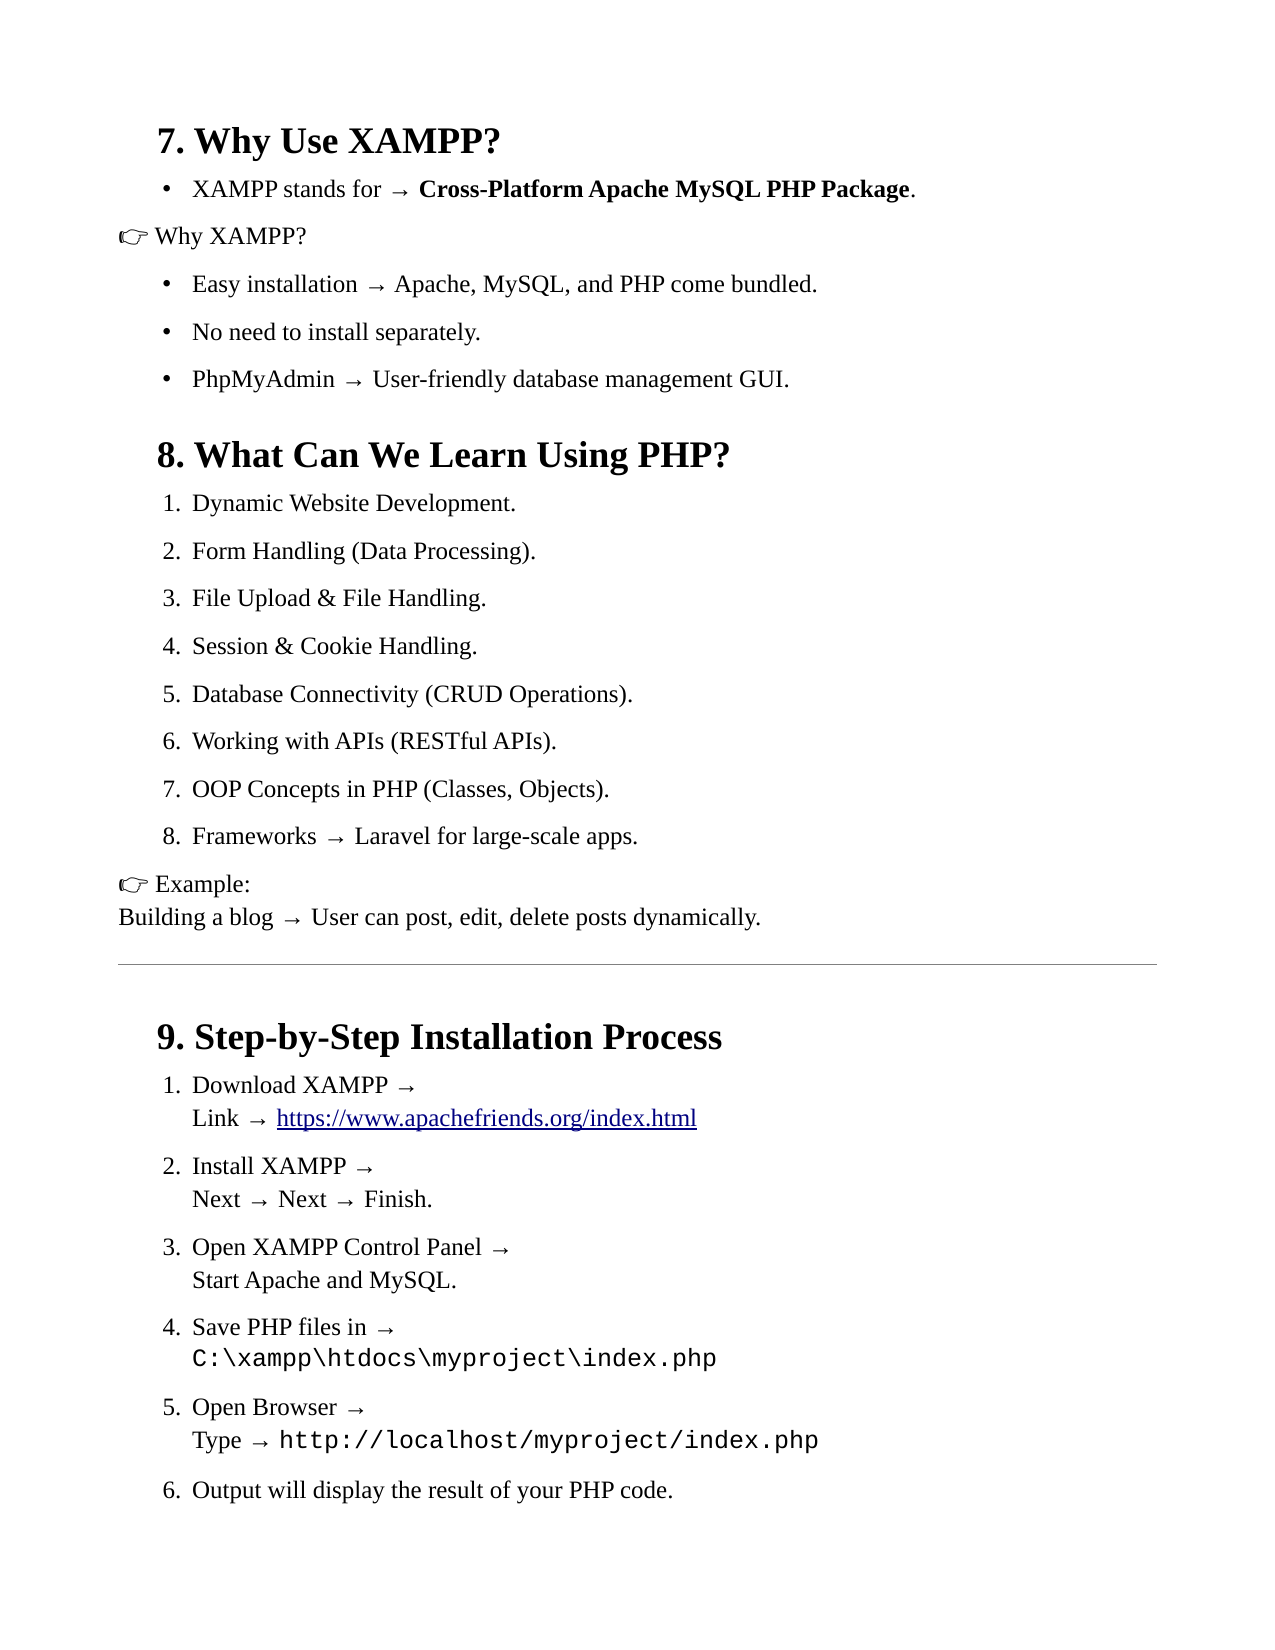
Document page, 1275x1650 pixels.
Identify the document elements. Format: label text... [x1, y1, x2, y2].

list Open Browser → Type → http://localhost/myproject/index.php [162, 1392, 1157, 1456]
list Form Handling (Data Processing). [162, 536, 1157, 564]
subtitle ✅ 8. What Can We Learn Using PHP? [118, 433, 1157, 476]
list File Upload & File Handling. [162, 583, 1157, 612]
list XAMPP stands for → Cross-Platform Apache MySQL PHP Package. [162, 174, 1157, 202]
list PhpMyAdmin → User-friendly database management GUI. [162, 364, 1157, 393]
list Working with APIs (RESTful APIs). [162, 726, 1157, 755]
text 👉 Example: Building a blog → User can post, edit, delete posts dynamically. [118, 869, 1157, 931]
list Frameworks → Laravel for large-scale apps. [162, 821, 1157, 850]
list No need to install separately. [162, 317, 1157, 345]
list Session & Cookie Handling. [162, 631, 1157, 660]
list Easy installation → Apache, MySQL, and PHP come bundled. [162, 269, 1157, 298]
subtitle ✅ 7. Why Use XAMPP? [118, 118, 1157, 161]
list Open XAMPP Control Panel → Start Apache and MySQL. [162, 1232, 1157, 1293]
list Output will display the result of your PHP code. [162, 1475, 1157, 1504]
text 👉 Why XAMPP? [118, 221, 1157, 250]
list Download XAMPP → Link → https://www.apachefriends.org/index.html [162, 1070, 1157, 1132]
list Install XAMPP → Next → Next → Finish. [162, 1151, 1157, 1213]
list Database Connectivity (CRUD Operations). [162, 679, 1157, 707]
list OOP Concepts in PHP (Classes, Objects). [162, 774, 1157, 803]
subtitle ✅ 9. Step-by-Step Installation Process [118, 1015, 1157, 1058]
list Save PHP files in → C:\xampp\htdocs\myproject\index.php [162, 1312, 1157, 1373]
list Dynamic Website Development. [162, 488, 1157, 517]
